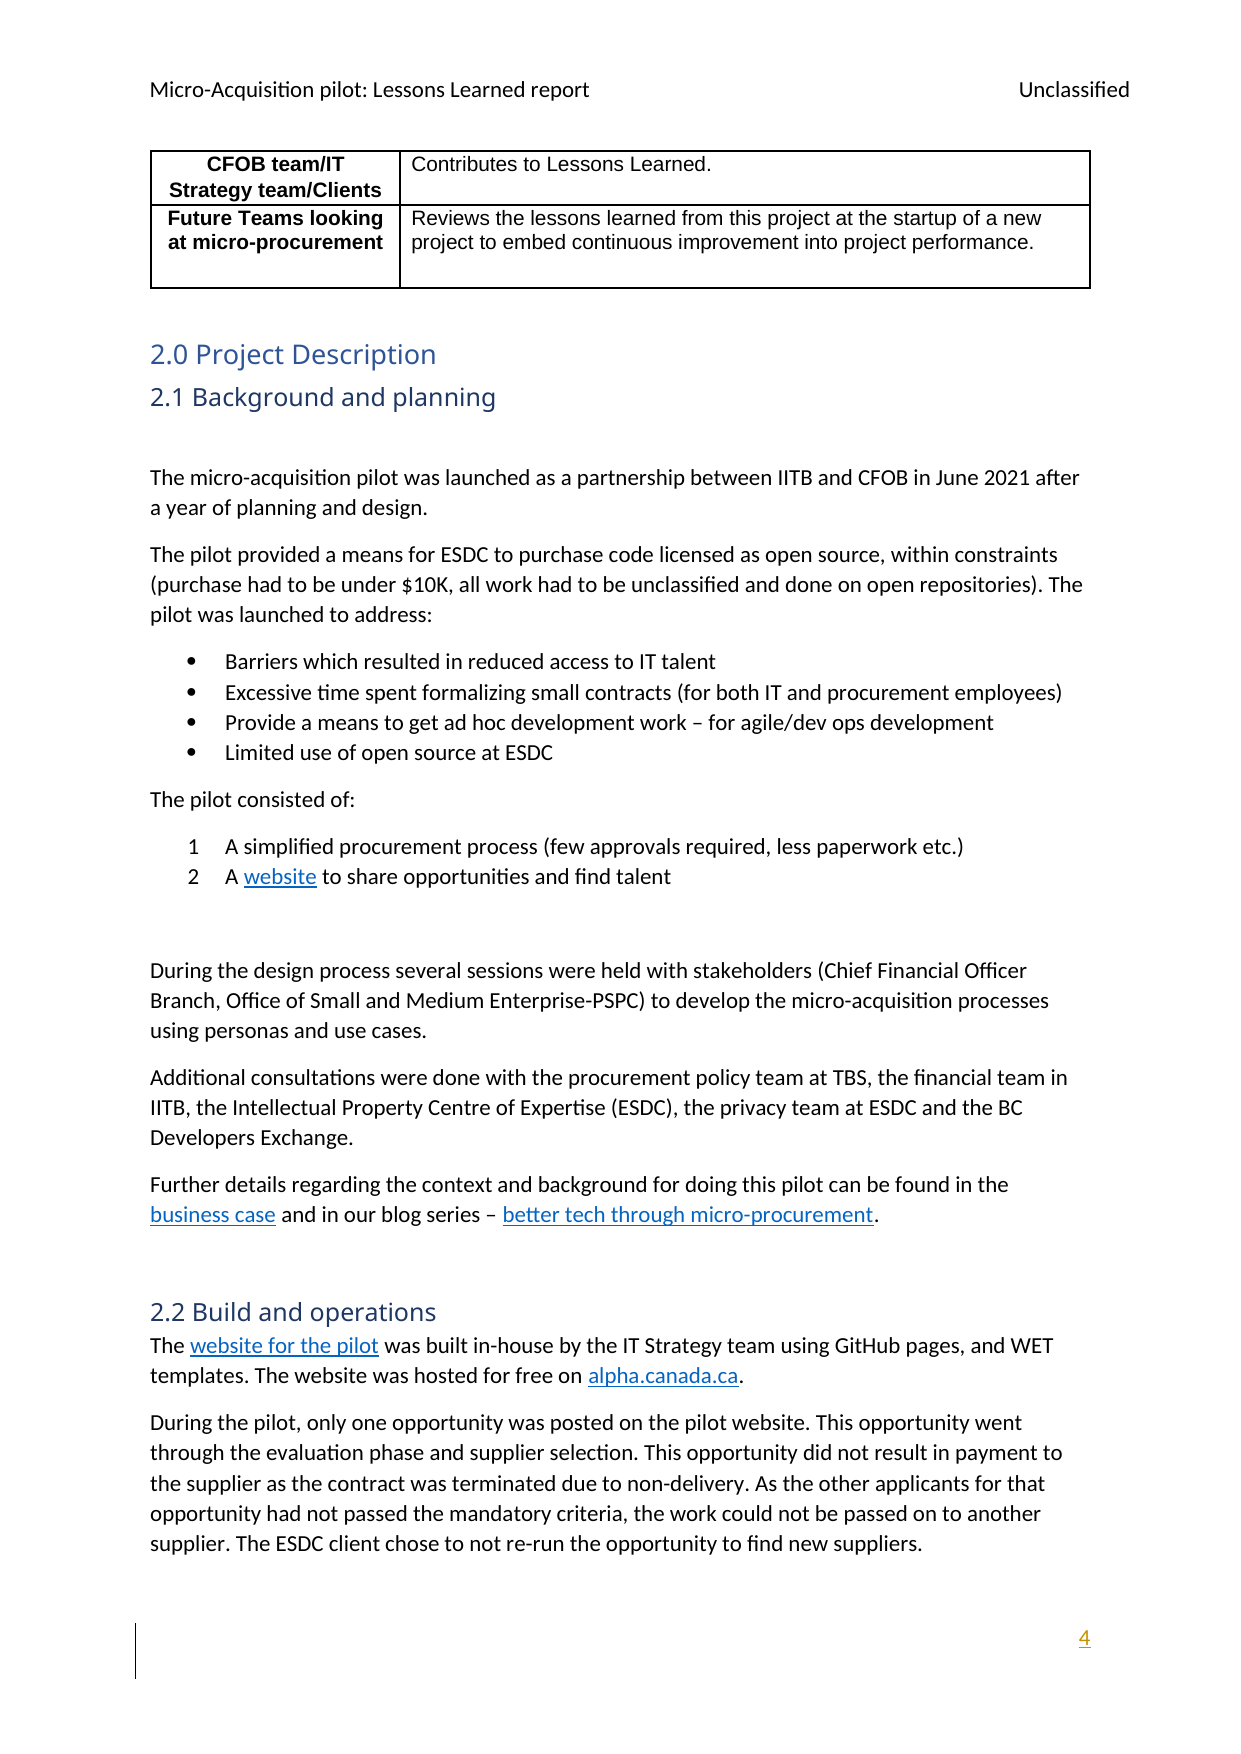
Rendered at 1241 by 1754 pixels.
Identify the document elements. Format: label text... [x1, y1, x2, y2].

list Barriers which resulted in reduced access to IT talent [187, 647, 1090, 676]
list Limited use of open source at ESDC [187, 738, 1090, 766]
table_cell Contributes to Lessons Learned. [401, 152, 1089, 204]
list A website to share opportunities and find talent [187, 862, 1090, 890]
text The pilot provided a means for ESDC to purchase code licensed as open source, within constraints (purchase had to be under $10K, all work had to be unclassified and done on open repositories). The pilot was launched to address: [150, 540, 1090, 629]
table_cell Reviews the lessons learned from this project at the startup of a new project to embed continuous improvement into project performance. [401, 206, 1089, 287]
text The website for the pilot was built in-house by the IT Strategy team using GitHub pages, and WET templates. The website was hosted for free on alpha.canada.ca. [150, 1331, 1090, 1389]
list Excessive time spent formalizing small contracts (for both IT and procurement employees) [187, 678, 1090, 706]
text During the design process several sessions were held with stakeholders (Chief Financial Officer Branch, Office of Small and Medium Enterprise-PSPC) to develop the micro-acquisition processes using personas and use cases. [150, 956, 1090, 1044]
table_cell CFOB team/IT Strategy team/Clients [152, 152, 399, 204]
text Further details regarding the context and background for doing this pilot can be found in the business case and in our blog series – better tech through micro-procurement. [150, 1170, 1090, 1229]
subtitle 2.2 Build and operations [150, 1294, 1090, 1328]
table_cell Future Teams looking at micro-procurement [152, 206, 399, 287]
text Additional consultations were done with the procurement policy team at TBS, the financial team in IITB, the Intellectual Property Centre of Expertise (ESDC), the privacy team at ESDC and the BC Developers Exchange. [150, 1063, 1090, 1152]
text The micro-acquisition pilot was launched as a partnership between IITB and CFOB in June 2021 after a year of planning and design. [150, 463, 1090, 521]
subtitle 2.0 Project Description [150, 336, 1090, 372]
text During the pilot, only one opportunity was posted on the pilot website. This opportunity went through the evaluation phase and supplier selection. This opportunity did not result in payment to the supplier as the contract was terminated due to non-delivery. As the other applicants for that opportunity had not passed the mandatory criteria, the work could not be passed on to another supplier. The ESDC client chose to not re-run the opportunity to find new suppliers. [150, 1408, 1090, 1557]
subtitle 2.1 Background and planning [150, 379, 1090, 413]
text The pilot consisted of: [150, 785, 1090, 813]
list Provide a means to get ad hoc development work – for agile/dev ops development [187, 708, 1090, 736]
list A simplified procurement process (few approvals required, less paperwork etc.) [187, 832, 1090, 860]
